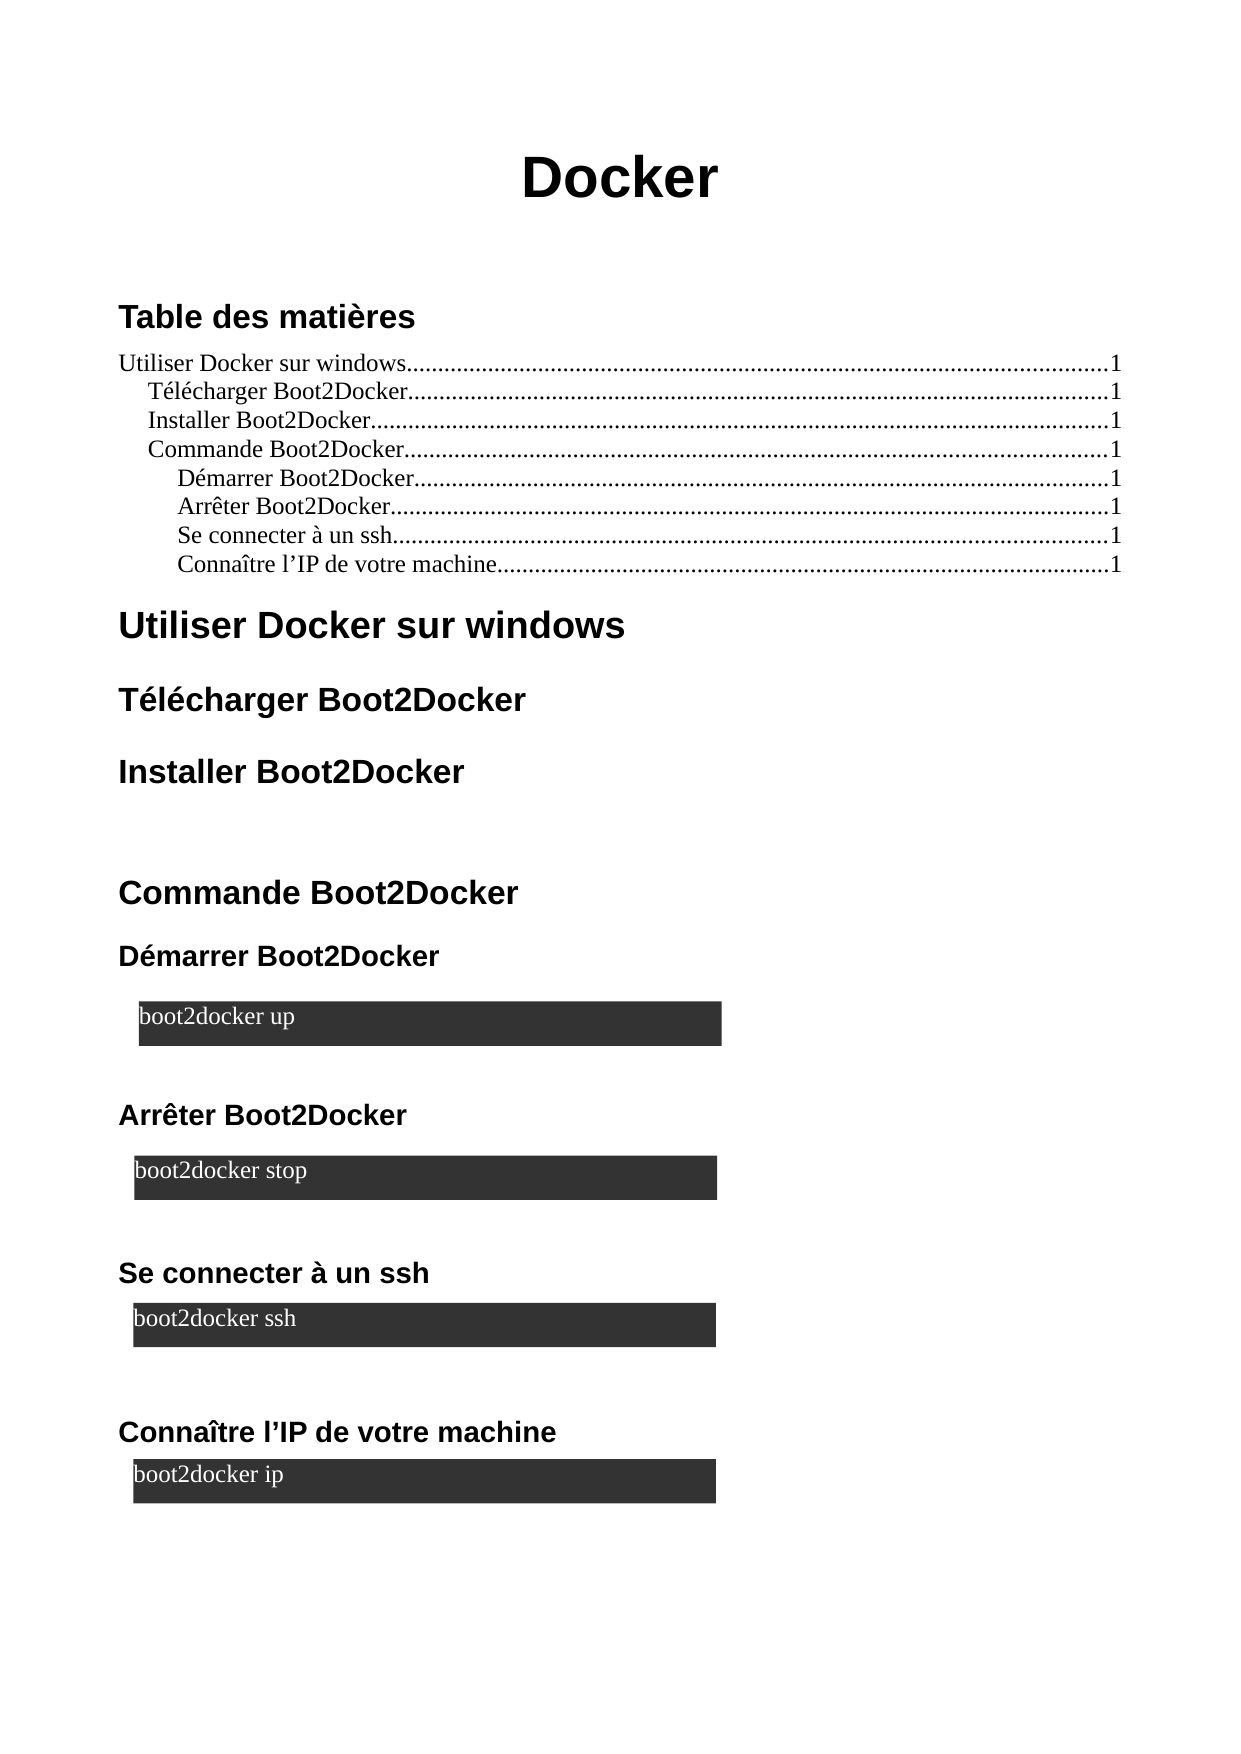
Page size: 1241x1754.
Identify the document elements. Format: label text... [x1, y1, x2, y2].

text Connaître l’IP de votre machine 1 [177, 549, 1122, 578]
subtitle Commande Boot2Docker [118, 873, 1122, 911]
subtitle Se connecter à un ssh [118, 1256, 1122, 1290]
subtitle Installer Boot2Docker [118, 752, 1122, 790]
text Télécharger Boot2Docker 1 [148, 376, 1122, 405]
title Docker [118, 143, 1122, 210]
text Installer Boot2Docker 1 [148, 405, 1122, 434]
subtitle Télécharger Boot2Docker [118, 680, 1122, 718]
text Utiliser Docker sur windows 1 [118, 348, 1122, 376]
text Se connecter à un ssh 1 [177, 520, 1122, 549]
subtitle Connaître l’IP de votre machine [118, 1415, 1122, 1449]
subtitle Démarrer Boot2Docker [118, 938, 1122, 972]
subtitle Arrêter Boot2Docker [118, 1097, 1122, 1131]
subtitle Table des matières [118, 297, 1122, 335]
subtitle Utiliser Docker sur windows [118, 603, 1122, 646]
text Arrêter Boot2Docker 1 [177, 491, 1122, 520]
text Démarrer Boot2Docker 1 [177, 463, 1122, 491]
text Commande Boot2Docker 1 [148, 434, 1122, 463]
